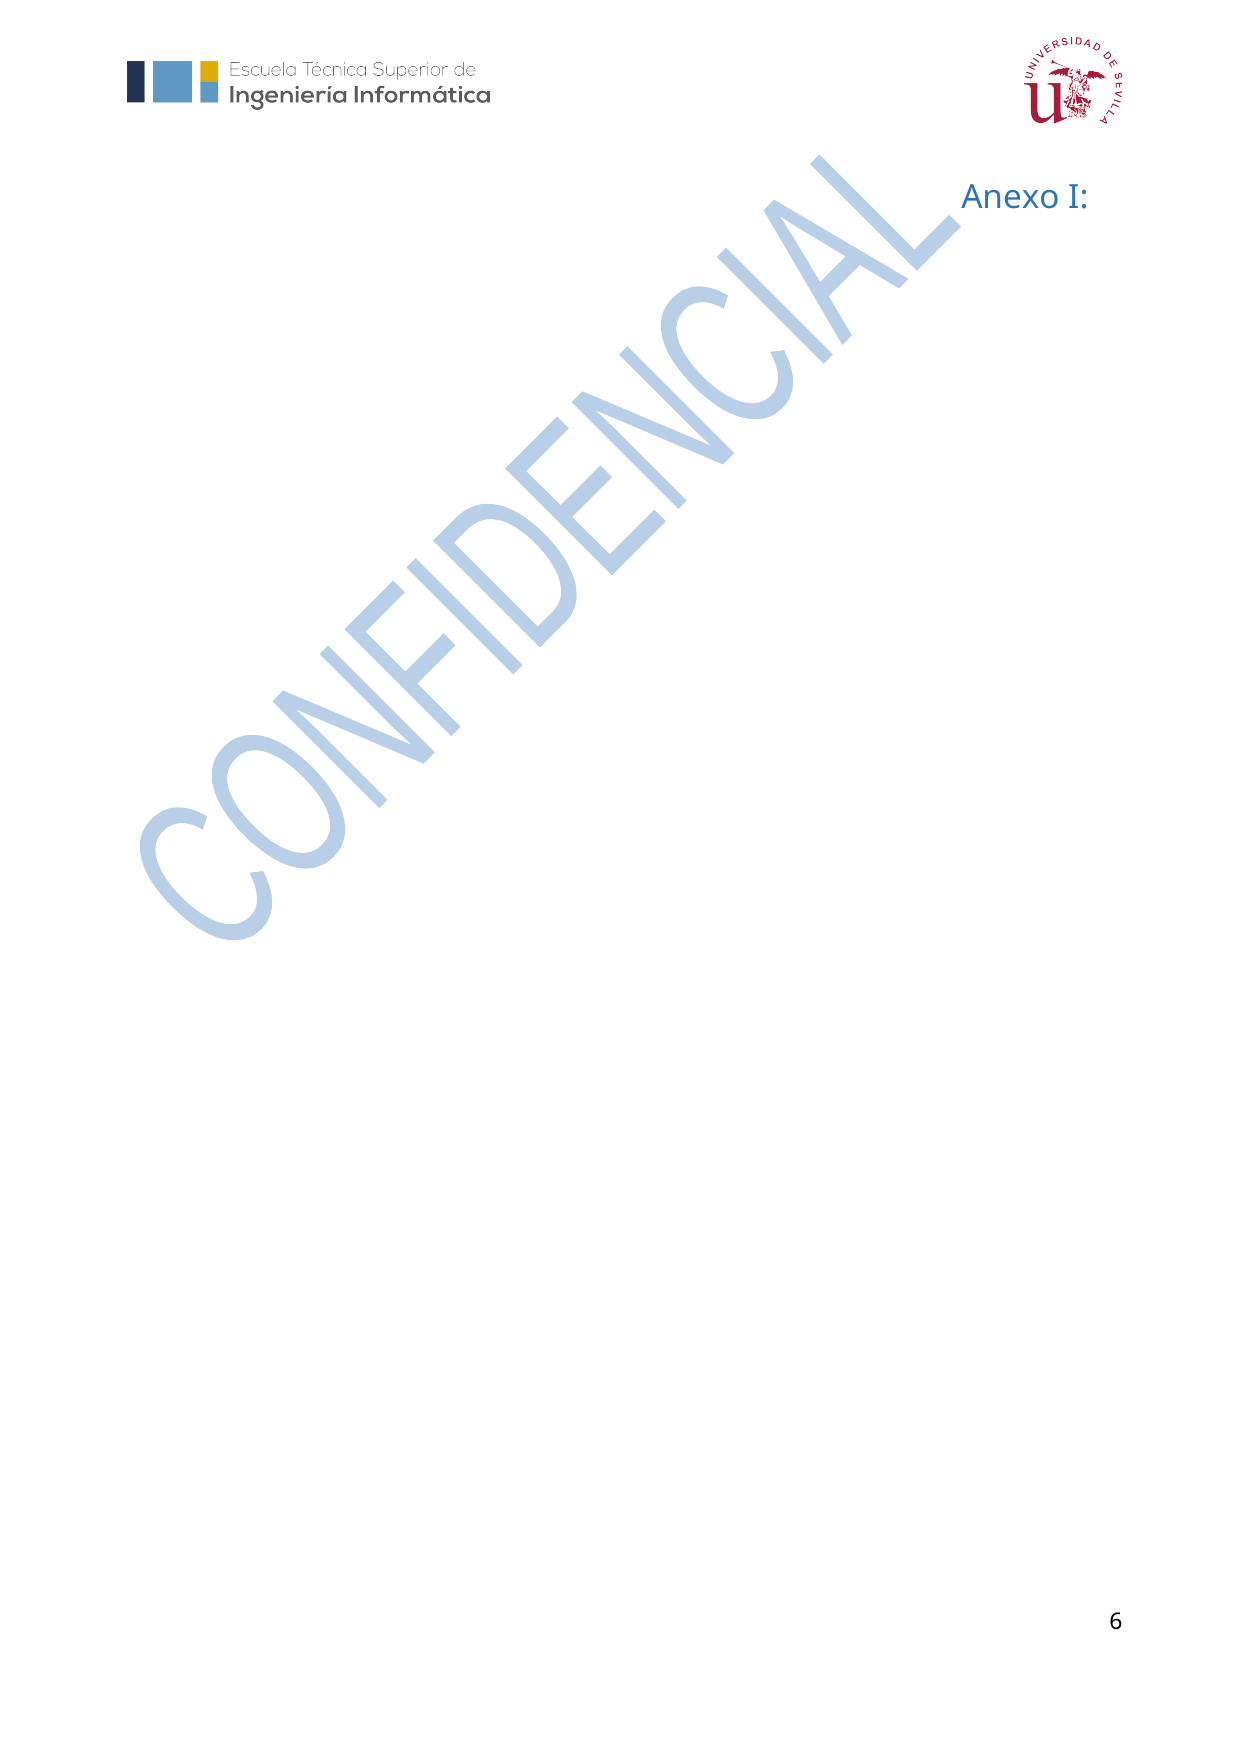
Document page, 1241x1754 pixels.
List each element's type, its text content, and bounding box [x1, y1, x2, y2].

subtitle Anexo I: [838, 172, 1122, 218]
subtitle [118, 172, 863, 218]
picture [127, 61, 490, 110]
picture [1024, 37, 1123, 124]
